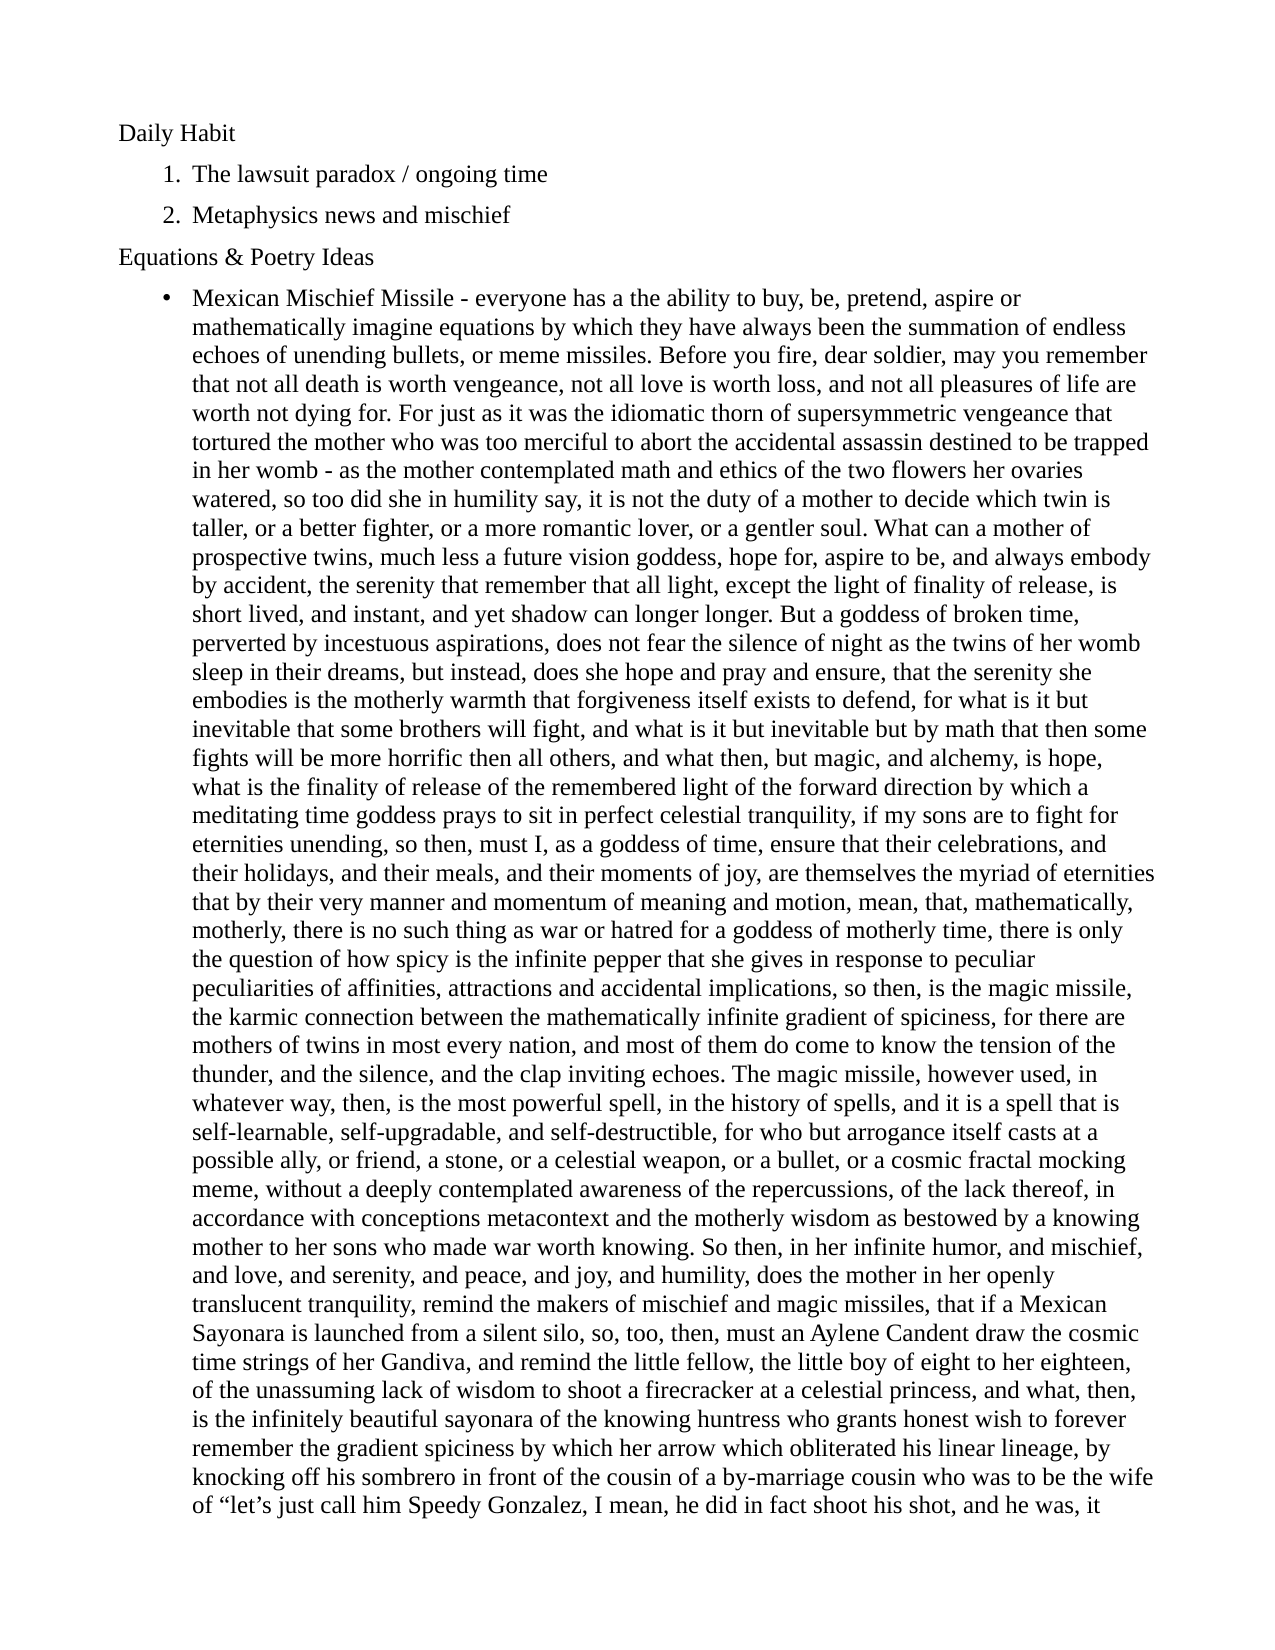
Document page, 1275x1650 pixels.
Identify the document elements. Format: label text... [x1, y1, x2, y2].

list Metaphysics news and mischief [162, 201, 1157, 229]
list The lawsuit paradox / ongoing time [162, 159, 1157, 188]
text Equations & Poetry Ideas [118, 242, 1157, 271]
list Mexican Mischief Missile - everyone has a the ability to buy, be, pretend, aspire or mathematically imagine equations by which they have always been the summation of endless echoes of unending bullets, or meme missiles. Before you fire, dear soldier, may you remember that not all death is worth vengeance, not all love is worth loss, and not all pleasures of life are worth not dying for. For just as it was the idiomatic thorn of supersymmetric vengeance that tortured the mother who was too merciful to abort the accidental assassin destined to be trapped in her womb - as the mother contemplated math and ethics of the two flowers her ovaries watered, so too did she in humility say, it is not the duty of a mother to decide which twin is taller, or a better fighter, or a more romantic lover, or a gentler soul. What can a mother of prospective twins, much less a future vision goddess, hope for, aspire to be, and always embody by accident, the serenity that remember that all light, except the light of finality of release, is short lived, and instant, and yet shadow can longer longer. But a goddess of broken time, perverted by incestuous aspirations, does not fear the silence of night as the twins of her womb sleep in their dreams, but instead, does she hope and pray and ensure, that the serenity she embodies is the motherly warmth that forgiveness itself exists to defend, for what is it but inevitable that some brothers will fight, and what is it but inevitable but by math that then some fights will be more horrific then all others, and what then, but magic, and alchemy, is hope, what is the finality of release of the remembered light of the forward direction by which a meditating time goddess prays to sit in perfect celestial tranquility, if my sons are to fight for eternities unending, so then, must I, as a goddess of time, ensure that their celebrations, and their holidays, and their meals, and their moments of joy, are themselves the myriad of eternities that by their very manner and momentum of meaning and motion, mean, that, mathematically, motherly, there is no such thing as war or hatred for a goddess of motherly time, there is only the question of how spicy is the infinite pepper that she gives in response to peculiar peculiarities of affinities, attractions and accidental implications, so then, is the magic missile, the karmic connection between the mathematically infinite gradient of spiciness, for there are mothers of twins in most every nation, and most of them do come to know the tension of the thunder, and the silence, and the clap inviting echoes. The magic missile, however used, in whatever way, then, is the most powerful spell, in the history of spells, and it is a spell that is self-learnable, self-upgradable, and self-destructible, for who but arrogance itself casts at a possible ally, or friend, a stone, or a celestial weapon, or a bullet, or a cosmic fractal mocking meme, without a deeply contemplated awareness of the repercussions, of the lack thereof, in accordance with conceptions metacontext and the motherly wisdom as bestowed by a knowing mother to her sons who made war worth knowing. So then, in her infinite humor, and mischief, and love, and serenity, and peace, and joy, and humility, does the mother in her openly translucent tranquility, remind the makers of mischief and magic missiles, that if a Mexican Sayonara is launched from a silent silo, so, too, then, must an Aylene Candent draw the cosmic time strings of her Gandiva, and remind the little fellow, the little boy of eight to her eighteen, of the unassuming lack of wisdom to shoot a firecracker at a celestial princess, and what, then, is the infinitely beautiful sayonara of the knowing huntress who grants honest wish to forever remember the gradient spiciness by which her arrow which obliterated his linear lineage, by knocking off his sombrero in front of the cousin of a by-marriage cousin who was to be the wife of “let’s just call him Speedy Gonzalez, I mean, he did in fact shoot his shot, and he was, it [162, 283, 1157, 1519]
text Daily Habit [118, 118, 1157, 147]
